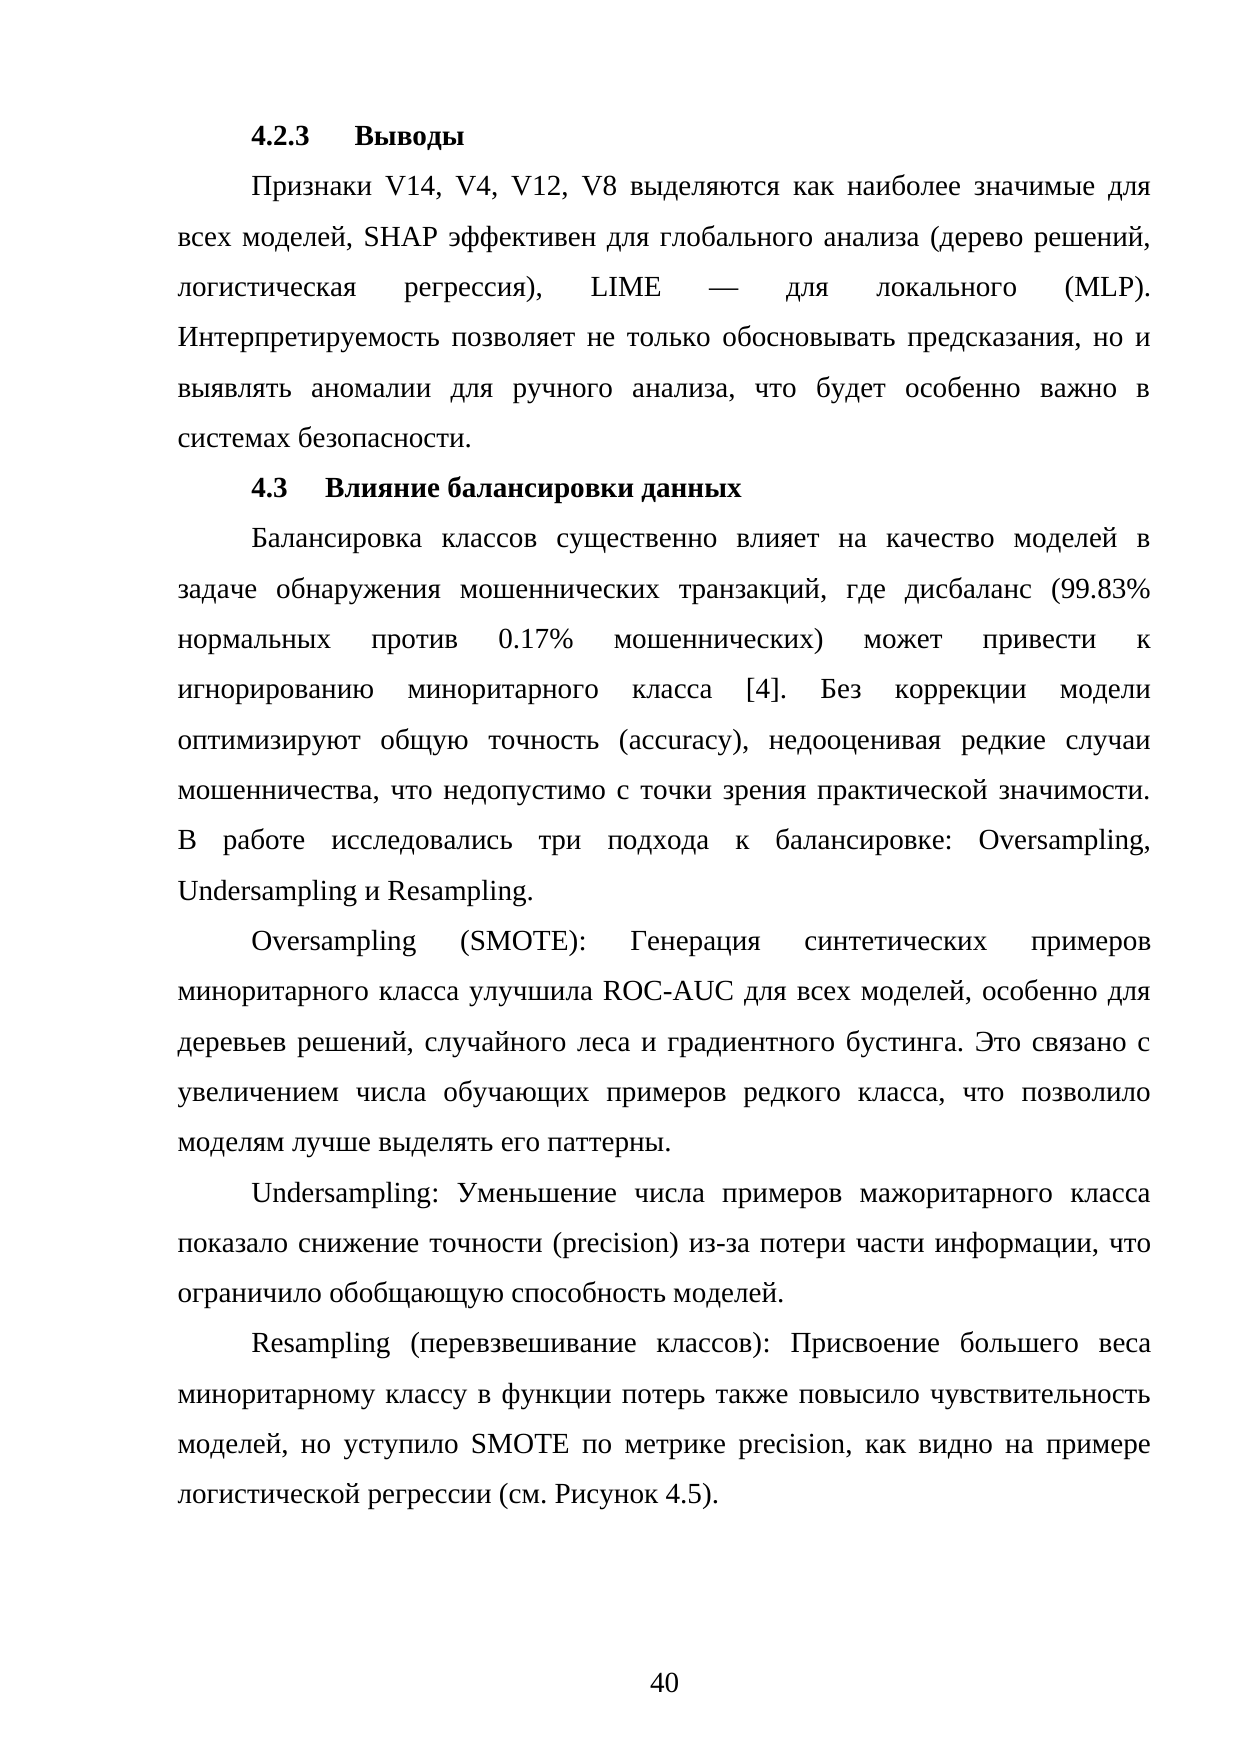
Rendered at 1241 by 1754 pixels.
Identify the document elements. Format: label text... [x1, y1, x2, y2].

text Oversampling (SMOTE): Генерация синтетических примеров миноритарного класса улучшила ROC-AUC для всех моделей, особенно для деревьев решений, случайного леса и градиентного бустинга. Это связано с увеличением числа обучающих примеров редкого класса, что позволило моделям лучше выделять его паттерны. [177, 923, 1152, 1158]
text Resampling (перевзвешивание классов): Присвоение большего веса миноритарному классу в функции потерь также повысило чувствительность моделей, но уступило SMOTE по метрике precision, как видно на примере логистической регрессии (см. Рисунок 4.5). [177, 1326, 1152, 1510]
text Признаки V14, V4, V12, V8 выделяются как наиболее значимые для всех моделей, SHAP эффективен для глобального анализа (дерево решений, логистическая регрессия), LIME — для локального (MLP). Интерпретируемость позволяет не только обосновывать предсказания, но и выявлять аномалии для ручного анализа, что будет особенно важно в системах безопасности. [177, 168, 1152, 453]
text Балансировка классов существенно влияет на качество моделей в задаче обнаружения мошеннических транзакций, где дисбаланс (99.83% нормальных против 0.17% мошеннических) может привести к игнорированию миноритарного класса [4]. Без коррекции модели оптимизируют общую точность (accuracy), недооценивая редкие случаи мошенничества, что недопустимо с точки зрения практической значимости. В работе исследовались три подхода к балансировке: Oversampling, Undersampling и Resampling. [177, 521, 1152, 906]
subtitle Выводы [177, 118, 1152, 152]
text Undersampling: Уменьшение числа примеров мажоритарного класса показало снижение точности (precision) из-за потери части информации, что ограничило обобщающую способность моделей. [177, 1175, 1152, 1309]
subtitle Влияние балансировки данных [177, 470, 1152, 504]
